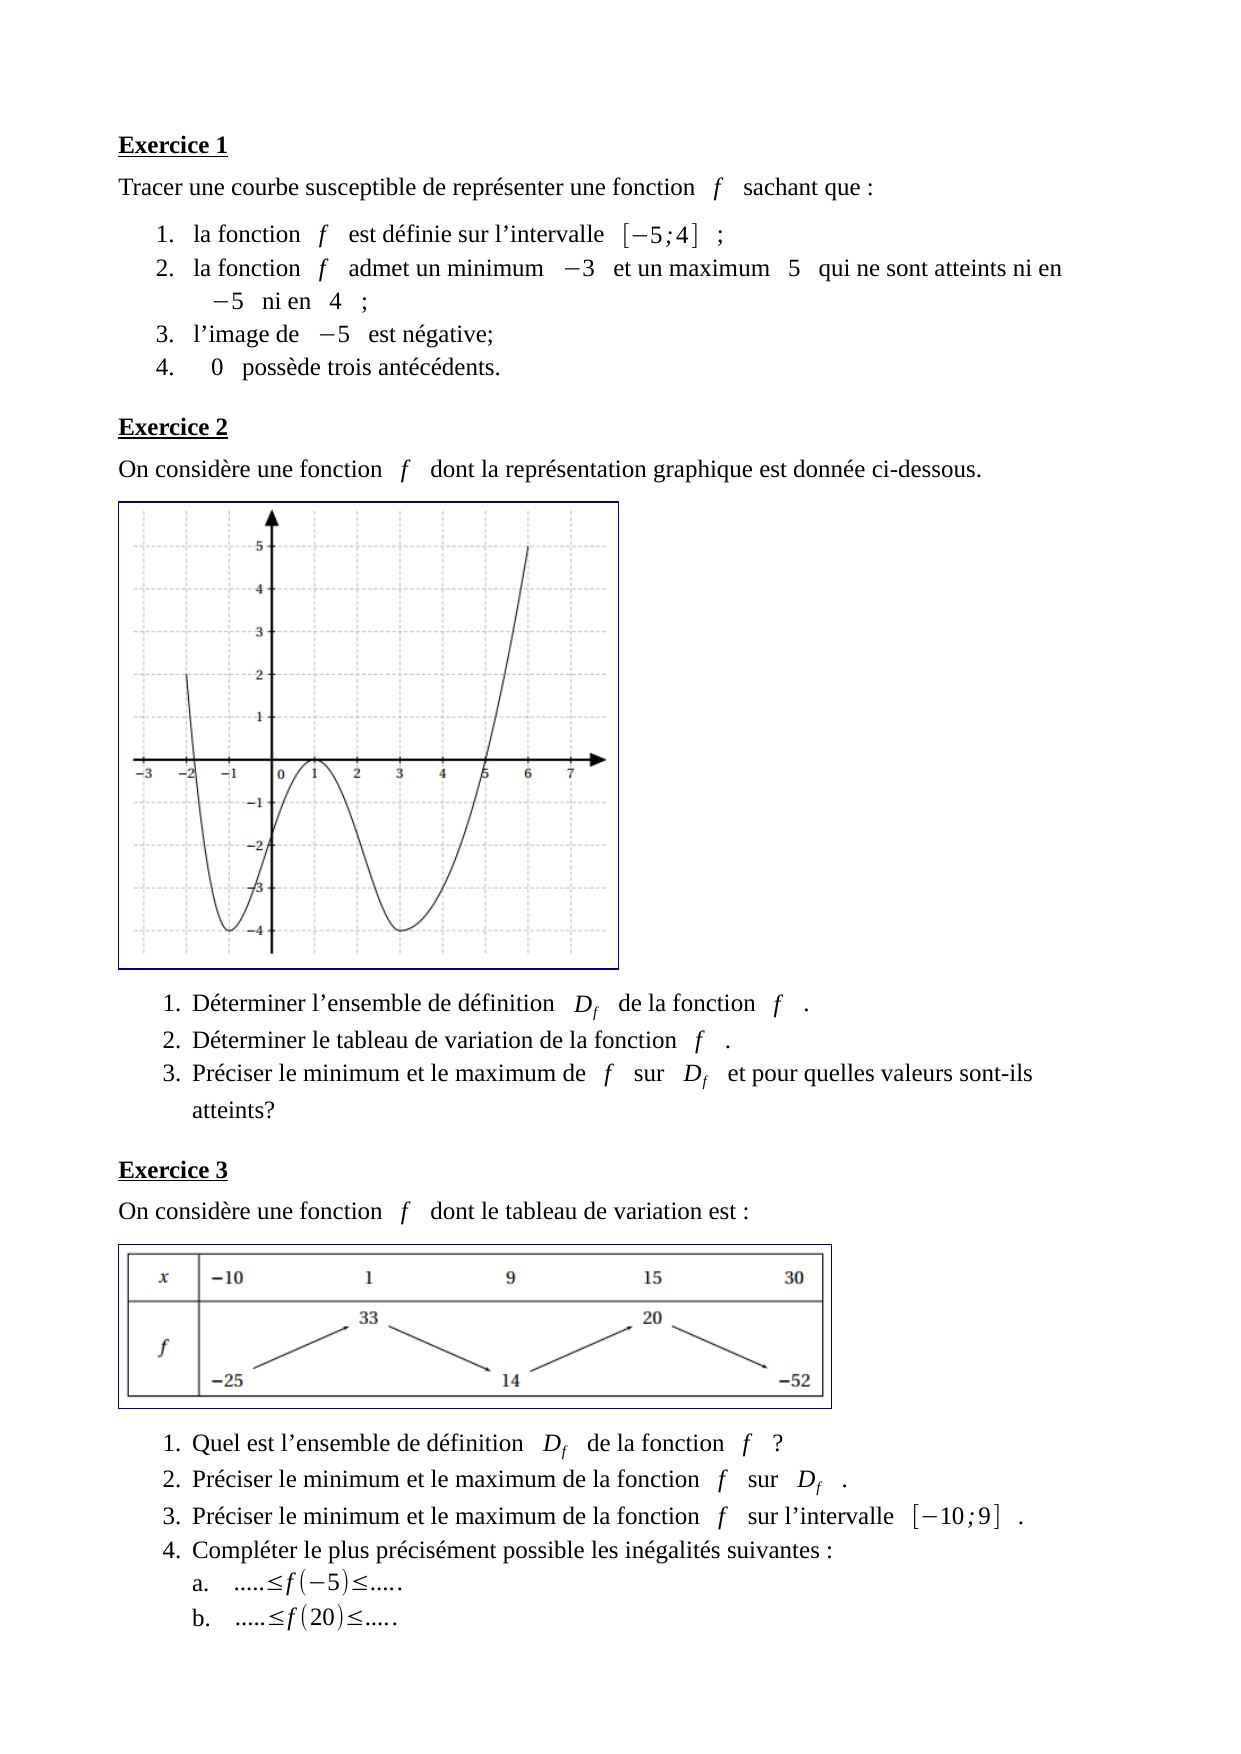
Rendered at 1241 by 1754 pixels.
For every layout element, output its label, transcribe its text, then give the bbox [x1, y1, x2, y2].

subtitle Exercice 1 [118, 131, 1122, 159]
text Tracer une courbe susceptible de représenter une fonctionsachant que : [118, 172, 1122, 201]
list la fonctionadmet un minimumet un maximumqui ne sont atteints ni enni en; [156, 253, 1122, 315]
text On considère une fonctiondont le tableau de variation est : [118, 1196, 1122, 1225]
list Quel est l’ensemble de définitionde la fonction? [162, 1428, 1122, 1460]
subtitle Exercice 3 [118, 1155, 1122, 1184]
subtitle Exercice 2 [118, 412, 1122, 441]
list Préciser le minimum et le maximum de la fonctionsur l’intervalle. [162, 1501, 1122, 1531]
list l’image deest négative; [156, 319, 1122, 348]
list Déterminer le tableau de variation de la fonction. [162, 1025, 1122, 1054]
list Préciser le minimum et le maximum de la fonctionsur. [162, 1464, 1122, 1497]
list Préciser le minimum et le maximum desuret pour quelles valeurs sont-ils atteints? [162, 1058, 1122, 1124]
list possède trois antécédents. [156, 352, 1122, 381]
picture [119, 1245, 831, 1408]
picture [119, 503, 618, 968]
list Déterminer l’ensemble de définitionde la fonction. [162, 988, 1122, 1021]
text On considère une fonctiondont la représentation graphique est donnée ci-dessous. [118, 454, 1122, 482]
list la fonctionest définie sur l’intervalle; [156, 219, 1122, 249]
list Compléter le plus précisément possible les inégalités suivantes : a. b. [162, 1535, 1122, 1633]
